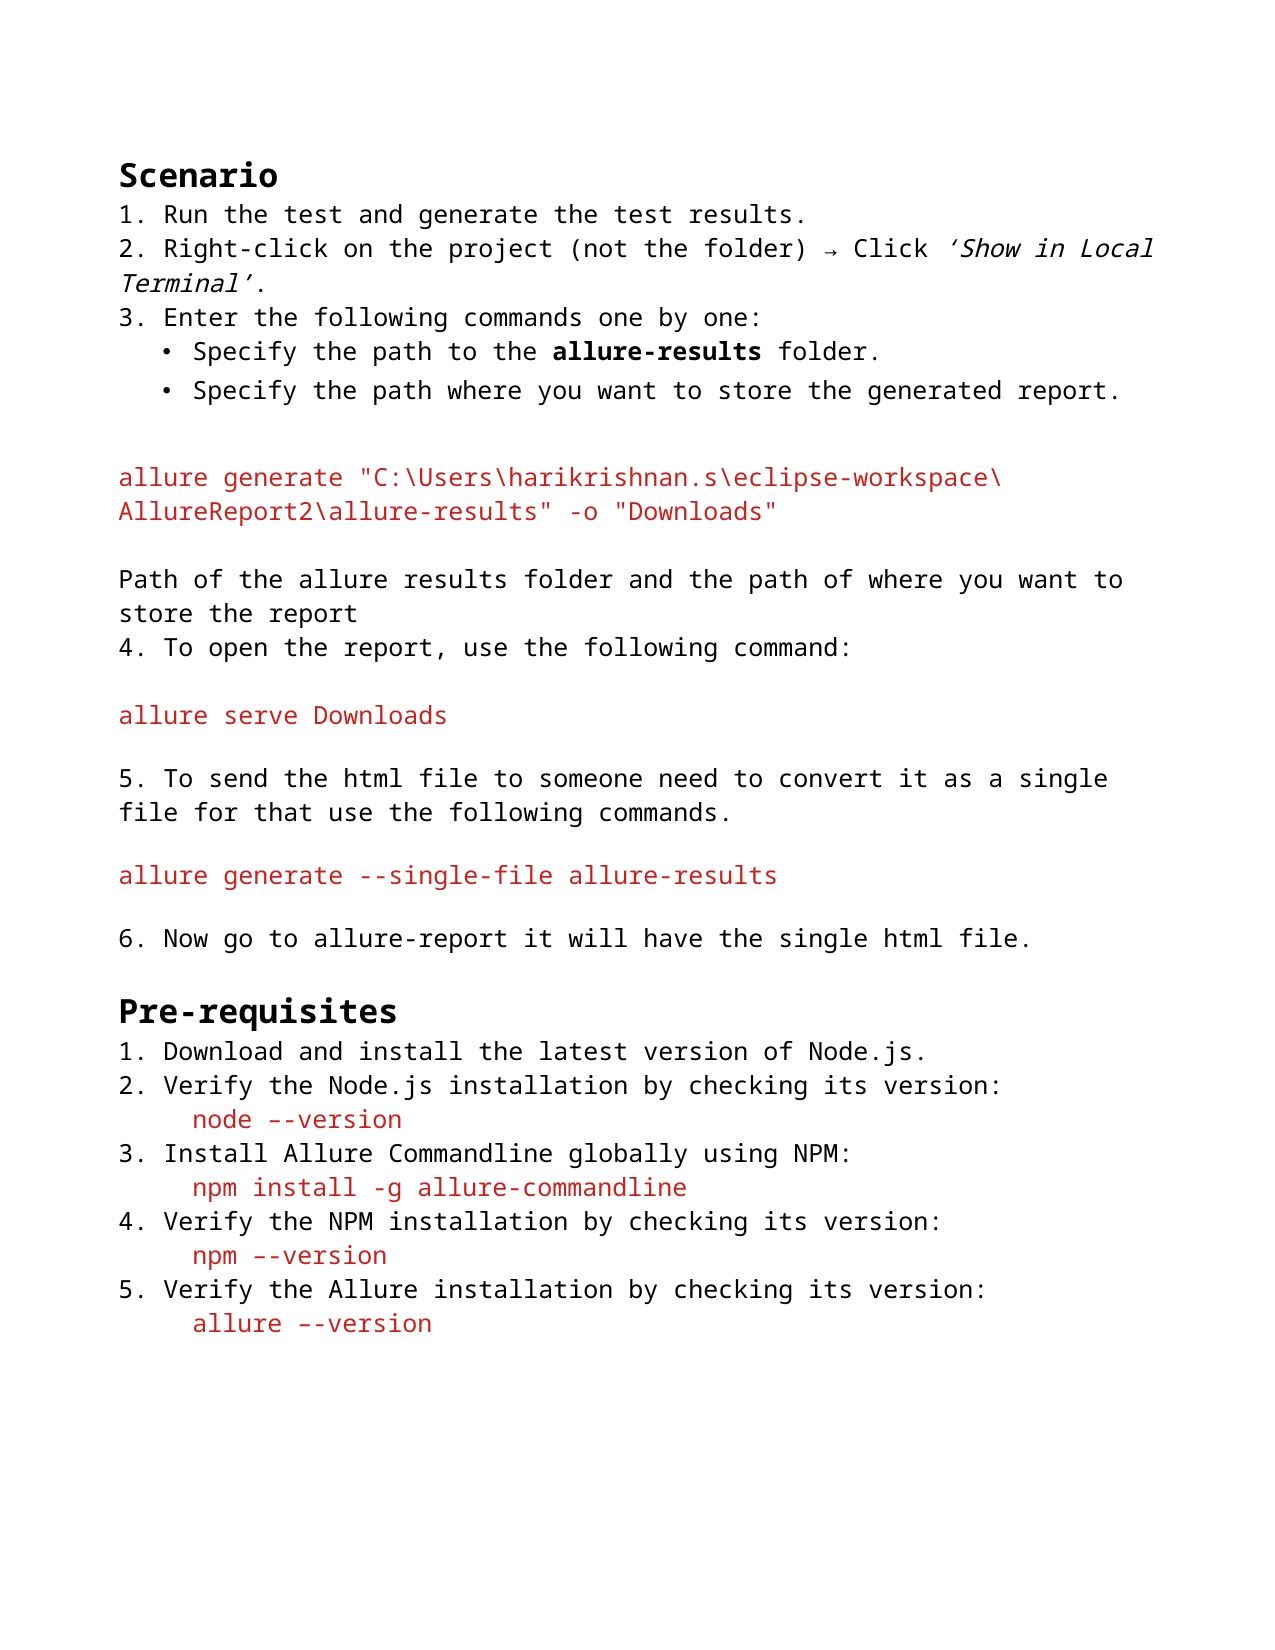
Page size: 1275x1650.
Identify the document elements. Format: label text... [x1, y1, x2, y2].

text 2. Right-click on the project (not the folder) → Click ‘Show in Local Terminal’. [118, 231, 1157, 299]
text Path of the allure results folder and the path of where you want to store the report [118, 561, 1157, 629]
text allure generate "C:\Users\harikrishnan.s\eclipse-workspace\AllureReport2\allure-results" -o "Downloads" [118, 460, 1157, 528]
text npm install -g allure-commandline [118, 1169, 1157, 1203]
text 1. Run the test and generate the test results. [118, 197, 1157, 231]
text allure –-version [118, 1306, 1157, 1340]
text 3. Install Allure Commandline globally using NPM: [118, 1135, 1157, 1169]
text node –-version [118, 1101, 1157, 1135]
text 5. Verify the Allure installation by checking its version: [118, 1272, 1157, 1306]
text 6. Now go to allure-report it will have the single html file. [118, 920, 1157, 954]
text npm –-version [118, 1238, 1157, 1272]
list Specify the path to the allure-results folder. [162, 333, 1157, 367]
text 1. Download and install the latest version of Node.js. [118, 1033, 1157, 1067]
text allure generate --single-file allure-results [118, 857, 1157, 891]
text 4. To open the report, use the following command: allure serve Downloads [118, 629, 1157, 732]
text Pre-requisites [118, 988, 1157, 1033]
text 3. Enter the following commands one by one: [118, 299, 1157, 333]
list Specify the path where you want to store the generated report. [162, 372, 1157, 407]
text 5. To send the html file to someone need to convert it as a single file for that use the following commands. [118, 761, 1157, 829]
text 4. Verify the NPM installation by checking its version: [118, 1203, 1157, 1238]
text Scenario [118, 152, 1157, 197]
text 2. Verify the Node.js installation by checking its version: [118, 1067, 1157, 1101]
